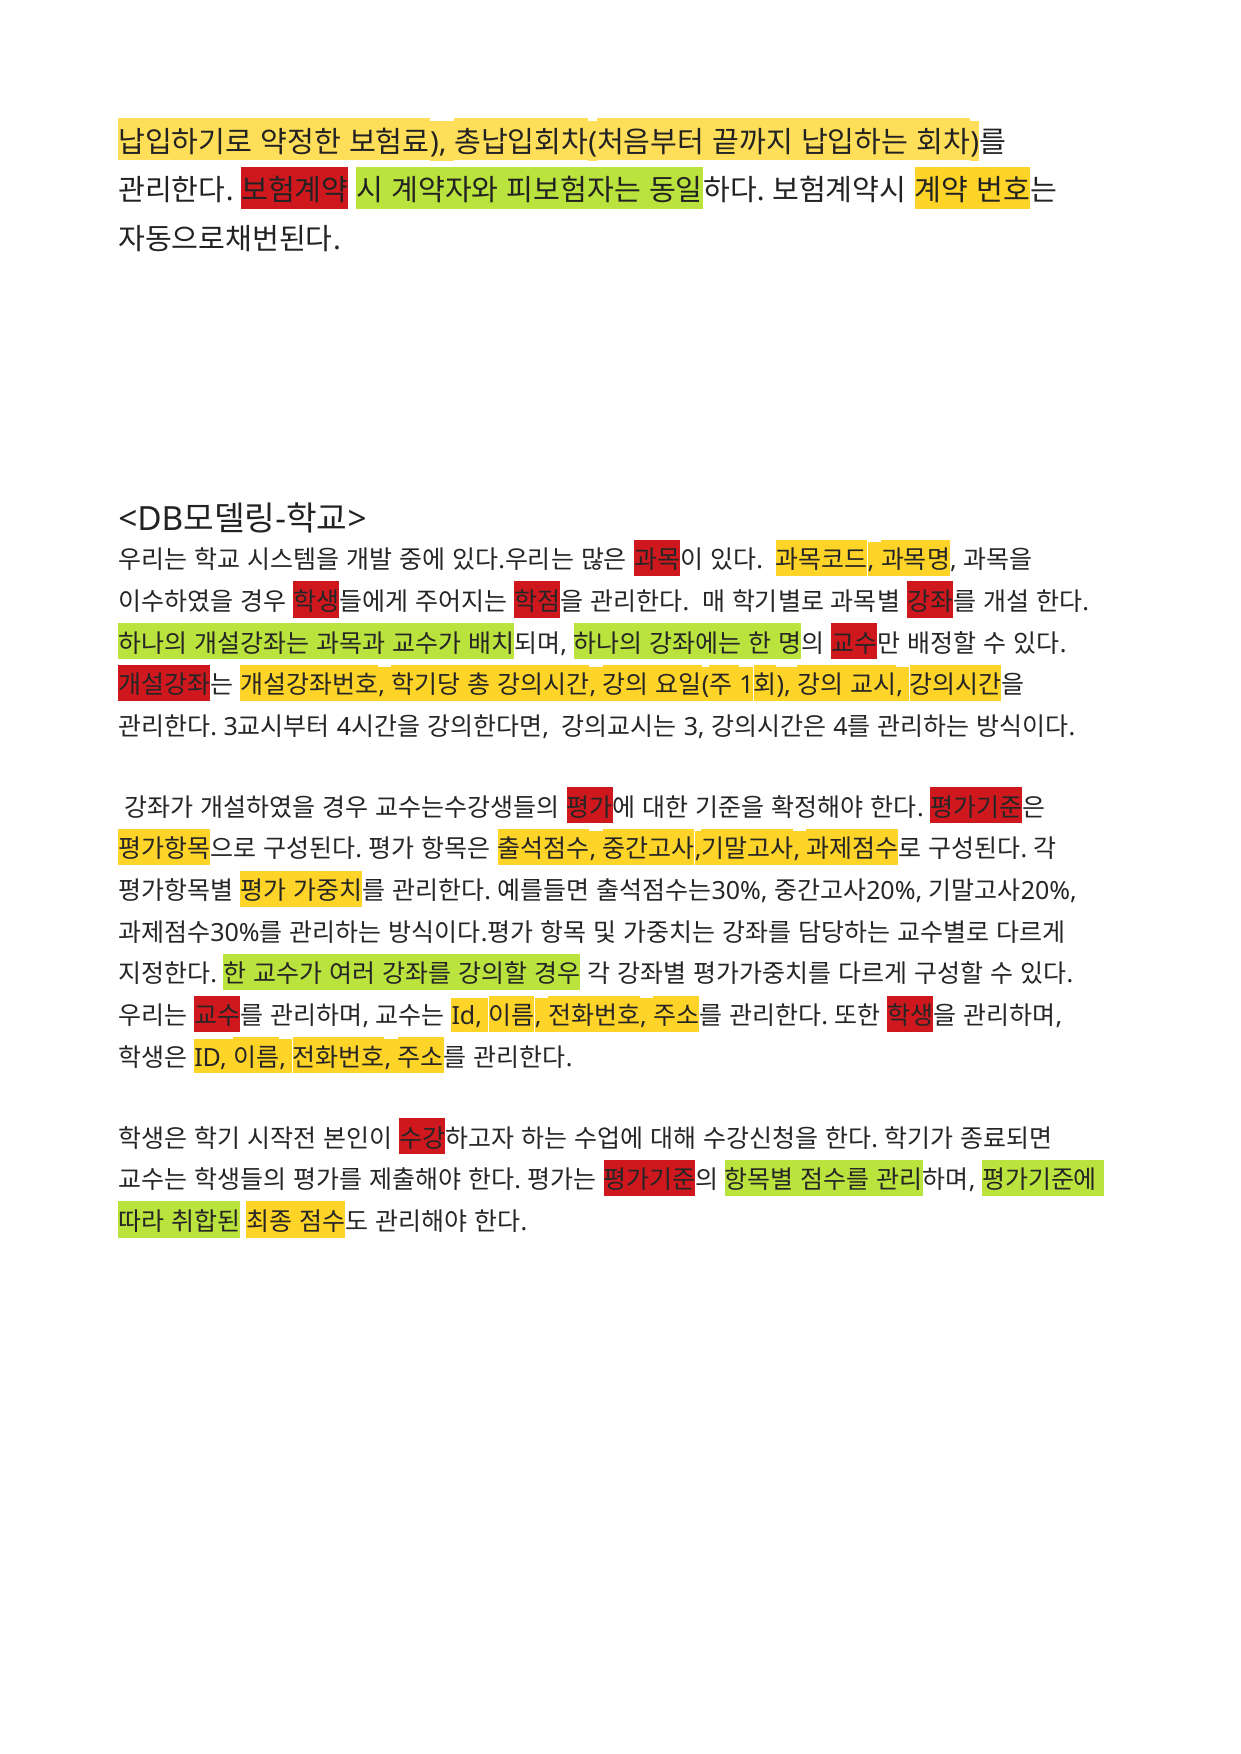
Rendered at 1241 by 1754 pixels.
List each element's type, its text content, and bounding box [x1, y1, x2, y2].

text 학생은 학기 시작전 본인이 수강하고자 하는 수업에 대해 수강신청을 한다. 학기가 종료되면 교수는 학생들의 평가를 제출해야 한다. 평가는 평가기준의 항목별 점수를 관리하며, 평가기준에 따라 취합된 최종 점수도 관리해야 한다. [118, 1118, 1122, 1238]
text <DB모델링-학교> [118, 491, 1122, 540]
text 우리는 학교 시스템을 개발 중에 있다.우리는 많은 과목이 있다. 과목코드, 과목명, 과목을 이수하였을 경우 학생들에게 주어지는 학점을 관리한다. 매 학기별로 과목별 강좌를 개설 한다. 하나의 개설강좌는 과목과 교수가 배치되며, 하나의 강좌에는 한 명의 교수만 배정할 수 있다. 개설강좌는 개설강좌번호, 학기당 총 강의시간, 강의 요일(주 1회), 강의 교시, 강의시간을 관리한다. 3교시부터 4시간을 강의한다면, 강의교시는 3, 강의시간은 4를 관리하는 방식이다. [118, 540, 1122, 743]
text 강좌가 개설하였을 경우 교수는수강생들의 평가에 대한 기준을 확정해야 한다. 평가기준은 평가항목으로 구성된다. 평가 항목은 출석점수, 중간고사,기말고사, 과제점수로 구성된다. 각 평가항목별 평가 가중치를 관리한다. 예를들면 출석점수는30%, 중간고사20%, 기말고사20%, 과제점수30%를 관리하는 방식이다.평가 항목 및 가중치는 강좌를 담당하는 교수별로 다르게 지정한다. 한 교수가 여러 강좌를 강의할 경우 각 강좌별 평가가중치를 다르게 구성할 수 있다. [118, 787, 1122, 990]
text 우리는 교수를 관리하며, 교수는 Id, 이름, 전화번호, 주소를 관리한다. 또한 학생을 관리하며, 학생은 ID, 이름, 전화번호, 주소를 관리한다. [118, 996, 1122, 1073]
text 납입하기로 약정한 보험료), 총납입회차(처음부터 끝까지 납입하는 회차)를 관리한다. 보험계약 시 계약자와 피보험자는 동일하다. 보험계약시 계약 번호는 자동으로채번된다. [118, 118, 1122, 258]
